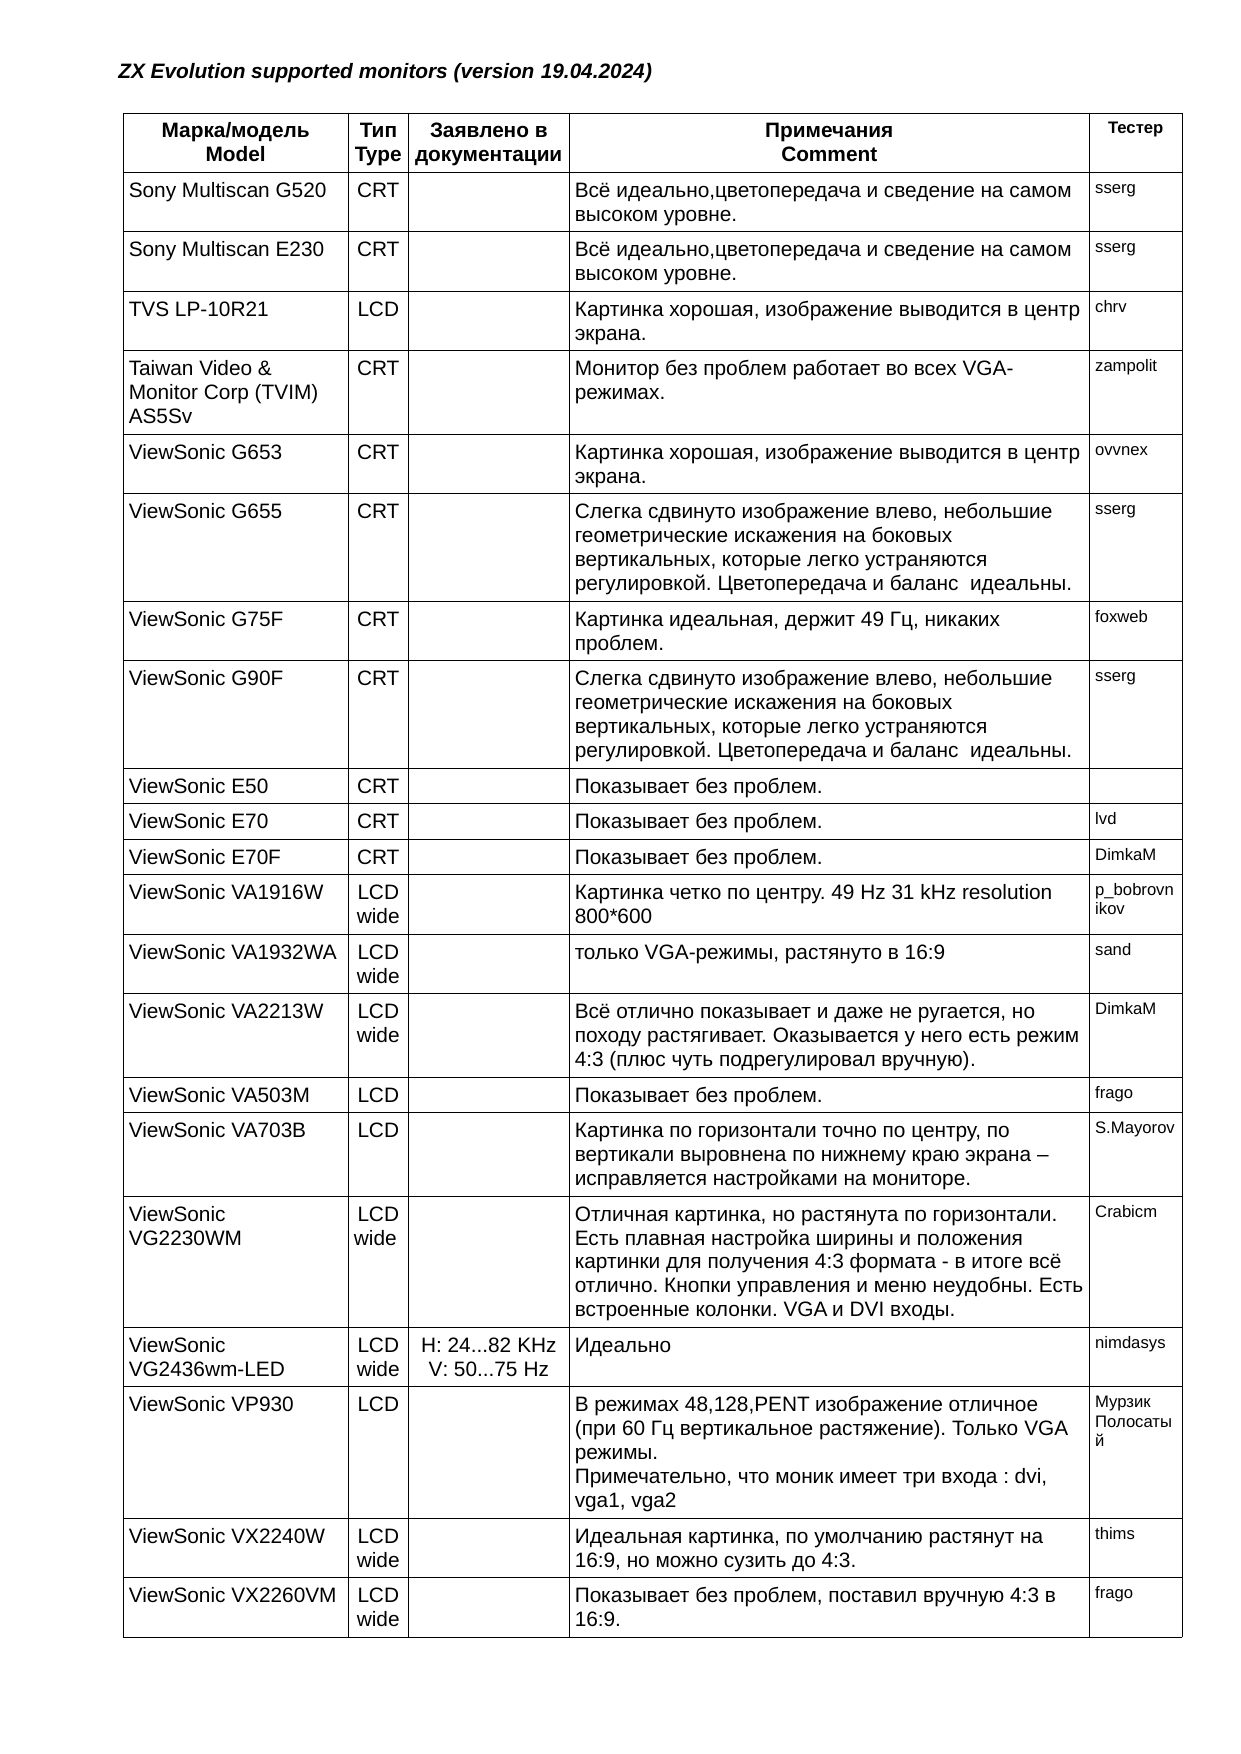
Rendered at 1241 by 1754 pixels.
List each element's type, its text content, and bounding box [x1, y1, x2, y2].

table_cell sserg [1090, 494, 1182, 601]
table_cell CRT [349, 769, 408, 803]
table_cell ViewSonic G653 [124, 435, 348, 493]
table_cell Всё идеально,цветопередача и сведение на самом высоком уровне. [570, 232, 1089, 291]
table_cell ViewSonic VA1932WA [124, 935, 348, 993]
table_cell sserg [1090, 232, 1182, 291]
table_cell CRT [349, 494, 408, 601]
table_cell DimkaM [1090, 994, 1182, 1077]
table_cell Taiwan Video & Monitor Corp (TVIM) AS5Sv [124, 351, 348, 434]
table_cell sserg [1090, 661, 1182, 768]
table_header Заявлено в документации [409, 114, 569, 172]
table_cell ViewSonic VG2436wm-LED [124, 1328, 348, 1386]
table_cell ViewSonic VX2260VM [124, 1578, 348, 1637]
table_cell Показывает без проблем. [570, 804, 1089, 839]
table_header Марка/модель Model [124, 114, 348, 172]
table_cell [409, 1578, 569, 1637]
table_cell [409, 494, 569, 601]
table_cell Показывает без проблем, поставил вручную 4:3 в 16:9. [570, 1578, 1089, 1637]
table_cell p_bobrovnikov [1090, 875, 1182, 934]
table_cell [409, 292, 569, 350]
table_cell Картинка хорошая, изображение выводится в центр экрана. [570, 435, 1089, 493]
table_cell [409, 602, 569, 660]
table_cell CRT [349, 435, 408, 493]
table_cell ViewSonic G90F [124, 661, 348, 768]
table_cell LCD [349, 292, 408, 350]
table_cell Мурзик Полосатый [1090, 1387, 1182, 1518]
table_cell thims [1090, 1519, 1182, 1577]
table_cell CRT [349, 661, 408, 768]
table_cell frago [1090, 1578, 1182, 1637]
table_cell [409, 661, 569, 768]
table_cell LCD wide [349, 1578, 408, 1637]
table_cell LCD wide [349, 875, 408, 934]
table_cell foxweb [1090, 602, 1182, 660]
table_cell S.Mayorov [1090, 1113, 1182, 1196]
table_cell Всё отлично показывает и даже не ругается, но походу растягивает. Оказывается у него есть режим 4:3 (плюс чуть подрегулировал вручную). [570, 994, 1089, 1077]
table_cell LCD wide [349, 1519, 408, 1577]
table_cell H: 24...82 KHz V: 50...75 Hz [409, 1328, 569, 1386]
table_cell Монитор без проблем работает во всех VGA-режимах. [570, 351, 1089, 434]
table_cell [409, 1197, 569, 1327]
table_cell Показывает без проблем. [570, 769, 1089, 803]
table_cell Идеальная картинка, по умолчанию растянут на 16:9, но можно сузить до 4:3. [570, 1519, 1089, 1577]
table_cell ViewSonic VP930 [124, 1387, 348, 1518]
table_cell zampolit [1090, 351, 1182, 434]
table_cell Sony Multiscan G520 [124, 173, 348, 231]
table_cell LCD wide [349, 935, 408, 993]
table_cell LCD wide [349, 994, 408, 1077]
table_cell sserg [1090, 173, 1182, 231]
table_cell ViewSonic VX2240W [124, 1519, 348, 1577]
table_cell ViewSonic E70F [124, 840, 348, 874]
table_cell lvd [1090, 804, 1182, 839]
table_cell [409, 769, 569, 803]
table_cell В режимах 48,128,PENT изображение отличное (при 60 Гц вертикальное растяжение). Только VGA режимы. Примечательно, что моник имеет три входа : dvi, vga1, vga2 [570, 1387, 1089, 1518]
table_cell [409, 435, 569, 493]
table_cell Всё идеально,цветопередача и сведение на самом высоком уровне. [570, 173, 1089, 231]
table_cell ovvnex [1090, 435, 1182, 493]
table_cell frago [1090, 1078, 1182, 1112]
table_header Тестер [1090, 114, 1182, 172]
table_header Примечания Comment [570, 114, 1089, 172]
table_cell Картинка идеальная, держит 49 Гц, никаких проблем. [570, 602, 1089, 660]
table_cell ViewSonic VA1916W [124, 875, 348, 934]
table_cell ViewSonic E50 [124, 769, 348, 803]
table_cell LCD [349, 1078, 408, 1112]
table_cell [409, 1113, 569, 1196]
table_cell Отличная картинка, но растянута по горизонтали. Есть плавная настройка ширины и положения картинки для получения 4:3 формата - в итоге всё отлично. Кнопки управления и меню неудобны. Есть встроенные колонки. VGA и DVI входы. [570, 1197, 1089, 1327]
table_cell [409, 875, 569, 934]
table_cell ViewSonic G75F [124, 602, 348, 660]
table_cell LCD [349, 1113, 408, 1196]
table_cell nimdasys [1090, 1328, 1182, 1386]
table_header Тип Type [349, 114, 408, 172]
table_cell ViewSonic E70 [124, 804, 348, 839]
table_cell LCD wide [349, 1328, 408, 1386]
table_cell [409, 1078, 569, 1112]
table_cell Показывает без проблем. [570, 840, 1089, 874]
table_cell [409, 994, 569, 1077]
table_cell [409, 1519, 569, 1577]
table_cell chrv [1090, 292, 1182, 350]
table_cell DimkaM [1090, 840, 1182, 874]
table_cell LCD [349, 1387, 408, 1518]
table_cell LCD wide [349, 1197, 408, 1327]
table_cell CRT [349, 804, 408, 839]
table_cell Слегка сдвинуто изображение влево, небольшие геометрические искажения на боковых вертикальных, которые легко устраняются регулировкой. Цветопередача и баланс идеальны. [570, 494, 1089, 601]
table_cell только VGA-режимы, растянуто в 16:9 [570, 935, 1089, 993]
table_cell CRT [349, 840, 408, 874]
table_cell Картинка четко по центру. 49 Hz 31 kHz resolution 800*600 [570, 875, 1089, 934]
table_cell [409, 804, 569, 839]
table_cell ViewSonic VA703B [124, 1113, 348, 1196]
table_cell [409, 173, 569, 231]
table_cell sand [1090, 935, 1182, 993]
table_cell [409, 935, 569, 993]
table_cell [409, 351, 569, 434]
table_cell Crabicm [1090, 1197, 1182, 1327]
table_cell [409, 840, 569, 874]
table_cell CRT [349, 351, 408, 434]
table_cell Sony Multiscan E230 [124, 232, 348, 291]
table_cell [1090, 769, 1182, 803]
table_cell CRT [349, 602, 408, 660]
table_cell ViewSonic VA2213W [124, 994, 348, 1077]
table_cell Идеально [570, 1328, 1089, 1386]
table_cell Слегка сдвинуто изображение влево, небольшие геометрические искажения на боковых вертикальных, которые легко устраняются регулировкой. Цветопередача и баланс идеальны. [570, 661, 1089, 768]
table_cell Картинка хорошая, изображение выводится в центр экрана. [570, 292, 1089, 350]
table_cell [409, 1387, 569, 1518]
table_cell ViewSonic VG2230WM [124, 1197, 348, 1327]
table_cell CRT [349, 173, 408, 231]
table_cell [409, 232, 569, 291]
table_cell ViewSonic VA503M [124, 1078, 348, 1112]
table_cell Показывает без проблем. [570, 1078, 1089, 1112]
table_cell CRT [349, 232, 408, 291]
table_cell TVS LP-10R21 [124, 292, 348, 350]
table_cell Картинка по горизонтали точно по центру, по вертикали выровнена по нижнему краю экрана – исправляется настройками на мониторе. [570, 1113, 1089, 1196]
table_cell ViewSonic G655 [124, 494, 348, 601]
